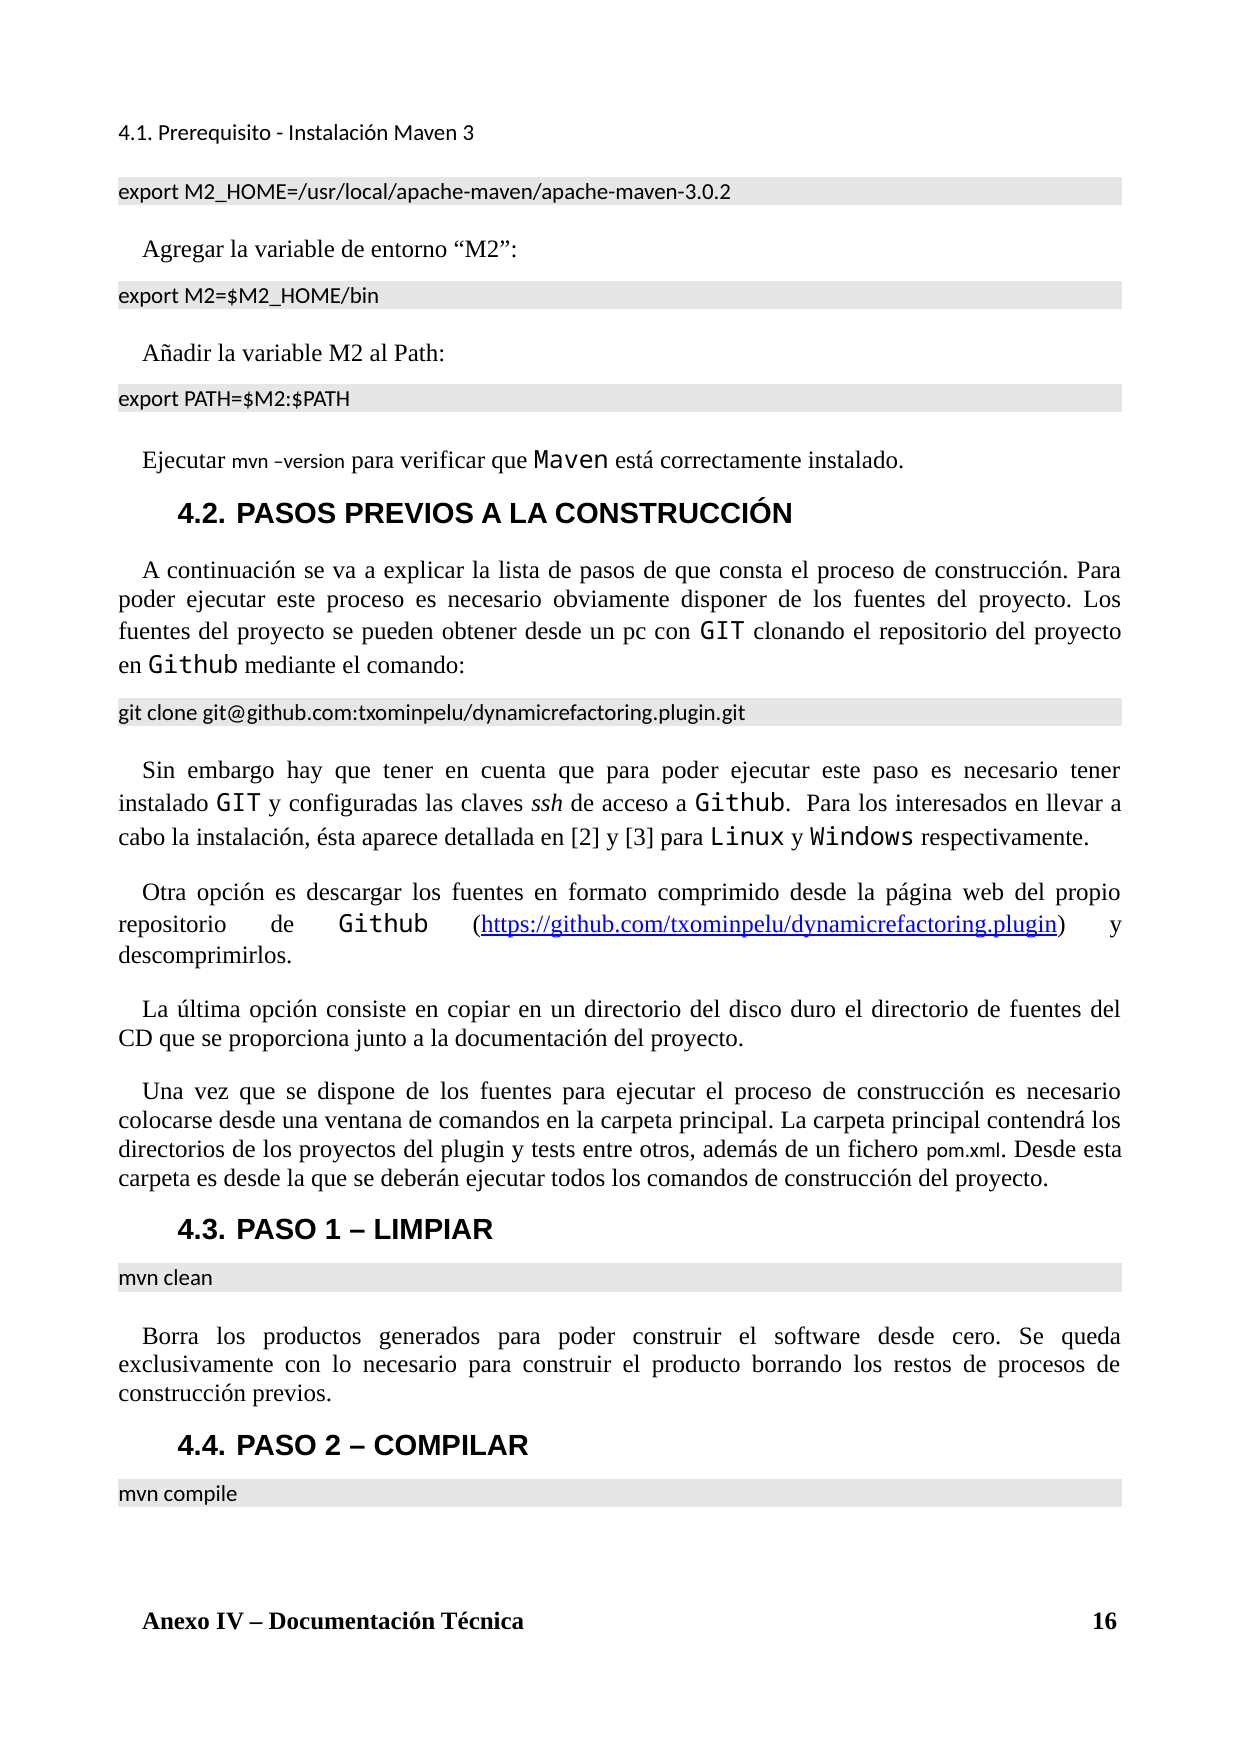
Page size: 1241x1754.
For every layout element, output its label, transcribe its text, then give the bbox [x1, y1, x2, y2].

text Sin embargo hay que tener en cuenta que para poder ejecutar este paso es necesario tener instalado GIT y configuradas las claves ssh de acceso a Github. Para los interesados en llevar a cabo la instalación, ésta aparece detallada en [2] y [3] para Linux y Windows respectivamente. [118, 756, 1122, 852]
text Otra opción es descargar los fuentes en formato comprimido desde la página web del propio repositorio de Github (https://github.com/txominpelu/dynamicrefactoring.plugin) y descomprimirlos. [118, 877, 1122, 969]
list Añadir la variable M2 al Path: [118, 338, 1122, 367]
text git clone git@github.com:txominpelu/dynamicrefactoring.plugin.git [118, 698, 1122, 726]
subtitle Pasos previos a la construcción [177, 496, 1122, 530]
subtitle paso 2 – Compilar [177, 1428, 1122, 1461]
text export M2_HOME=/usr/local/apache-maven/apache-maven-3.0.2 [118, 177, 1122, 205]
text A continuación se va a explicar la lista de pasos de que consta el proceso de construcción. Para poder ejecutar este proceso es necesario obviamente disponer de los fuentes del proyecto. Los fuentes del proyecto se pueden obtener desde un pc con GIT clonando el repositorio del proyecto en Github mediante el comando: [118, 555, 1122, 681]
text export M2=$M2_HOME/bin [118, 281, 1122, 309]
text mvn clean [118, 1263, 1122, 1292]
text Borra los productos generados para poder construir el software desde cero. Se queda exclusivamente con lo necesario para construir el producto borrando los restos de procesos de construcción previos. [118, 1321, 1122, 1407]
list Ejecutar mvn –version para verificar que Maven está correctamente instalado. [118, 442, 1122, 476]
text La última opción consiste en copiar en un directorio del disco duro el directorio de fuentes del CD que se proporciona junto a la documentación del proyecto. [118, 994, 1122, 1051]
text export PATH=$M2:$PATH [118, 384, 1122, 412]
text Una vez que se dispone de los fuentes para ejecutar el proceso de construcción es necesario colocarse desde una ventana de comandos en la carpeta principal. La carpeta principal contendrá los directorios de los proyectos del plugin y tests entre otros, además de un fichero pom.xml. Desde esta carpeta es desde la que se deberán ejecutar todos los comandos de construcción del proyecto. [118, 1076, 1122, 1191]
text mvn compile [118, 1479, 1122, 1507]
subtitle Paso 1 – Limpiar [177, 1212, 1122, 1246]
list Agregar la variable de entorno “M2”: [118, 234, 1122, 263]
